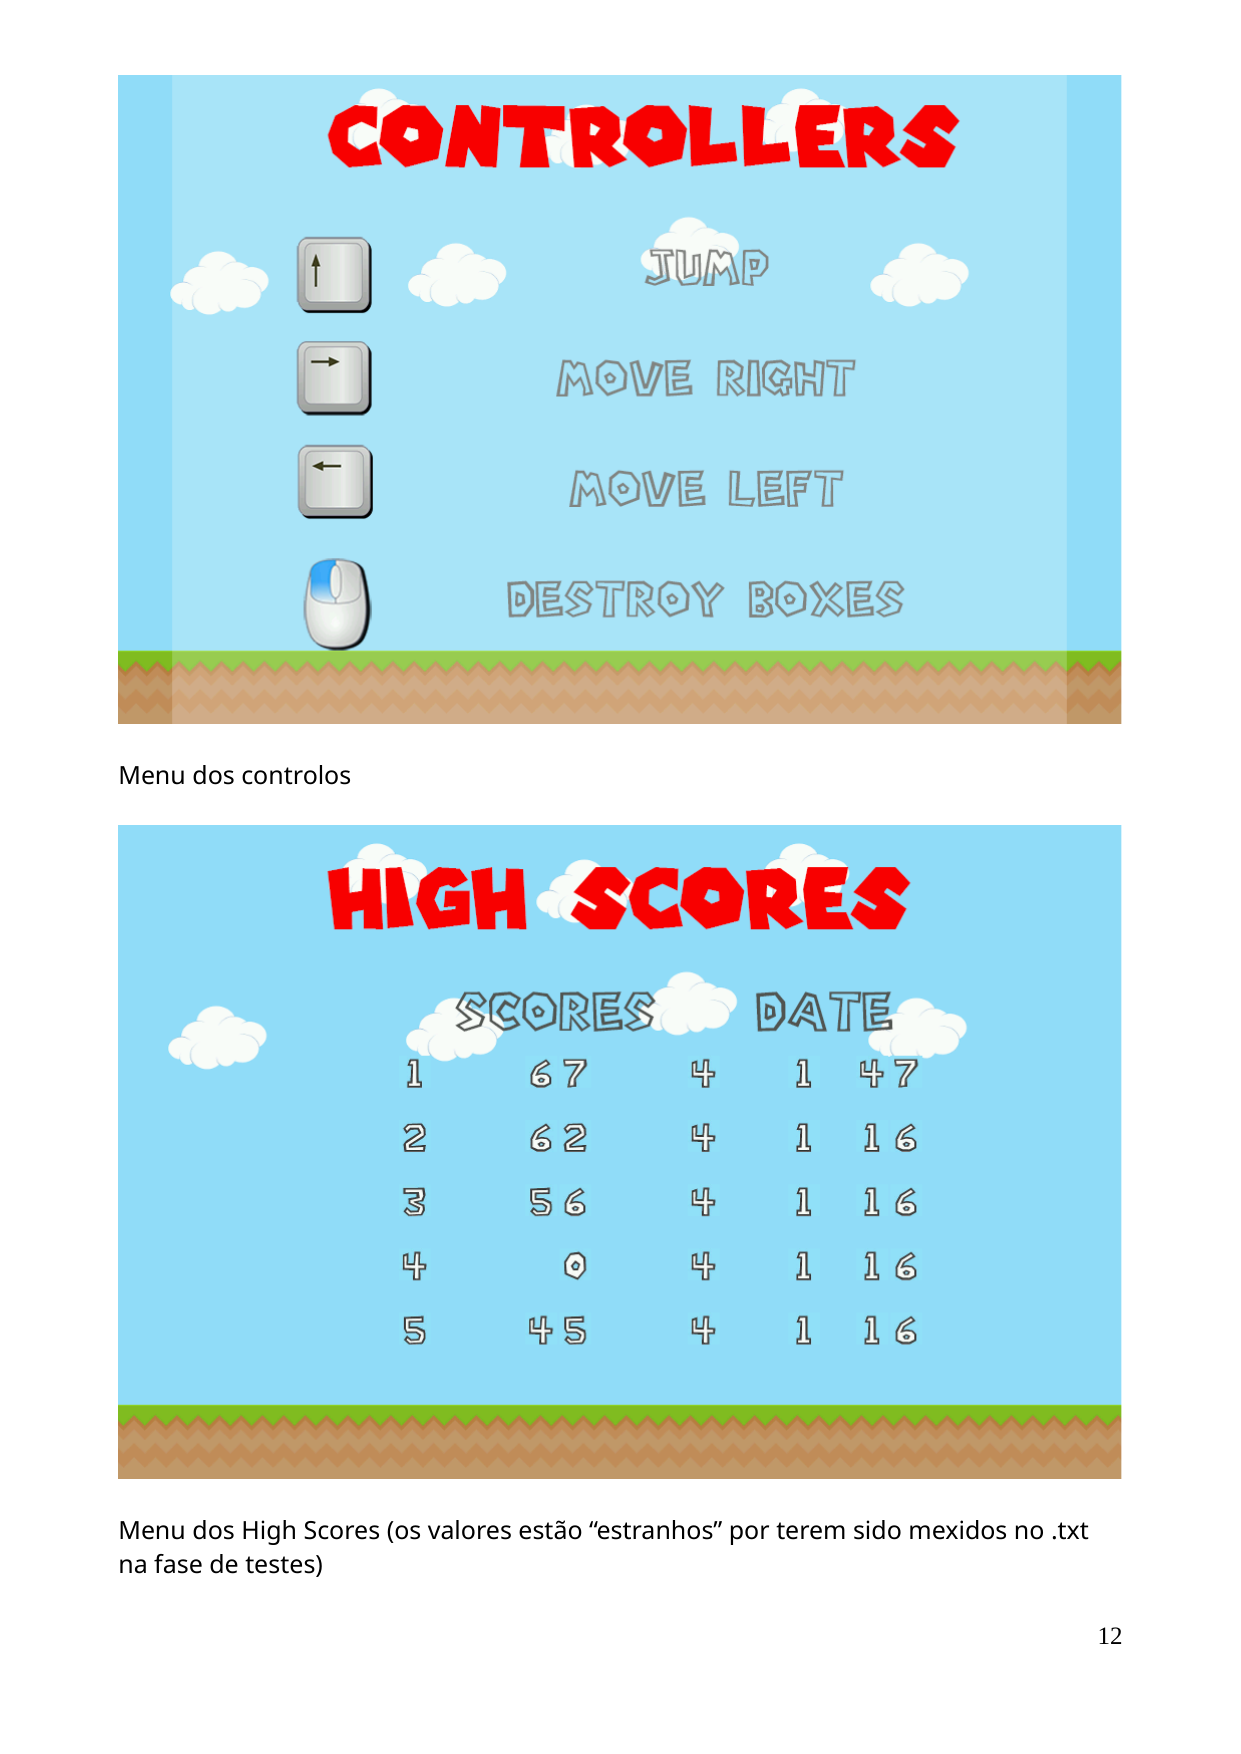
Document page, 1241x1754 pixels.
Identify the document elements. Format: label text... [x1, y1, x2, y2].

text Menu dos High Scores (os valores estão “estranhos” por terem sido mexidos no .txt na fase de testes) [118, 1513, 1122, 1581]
text Menu dos controlos [118, 757, 1122, 792]
